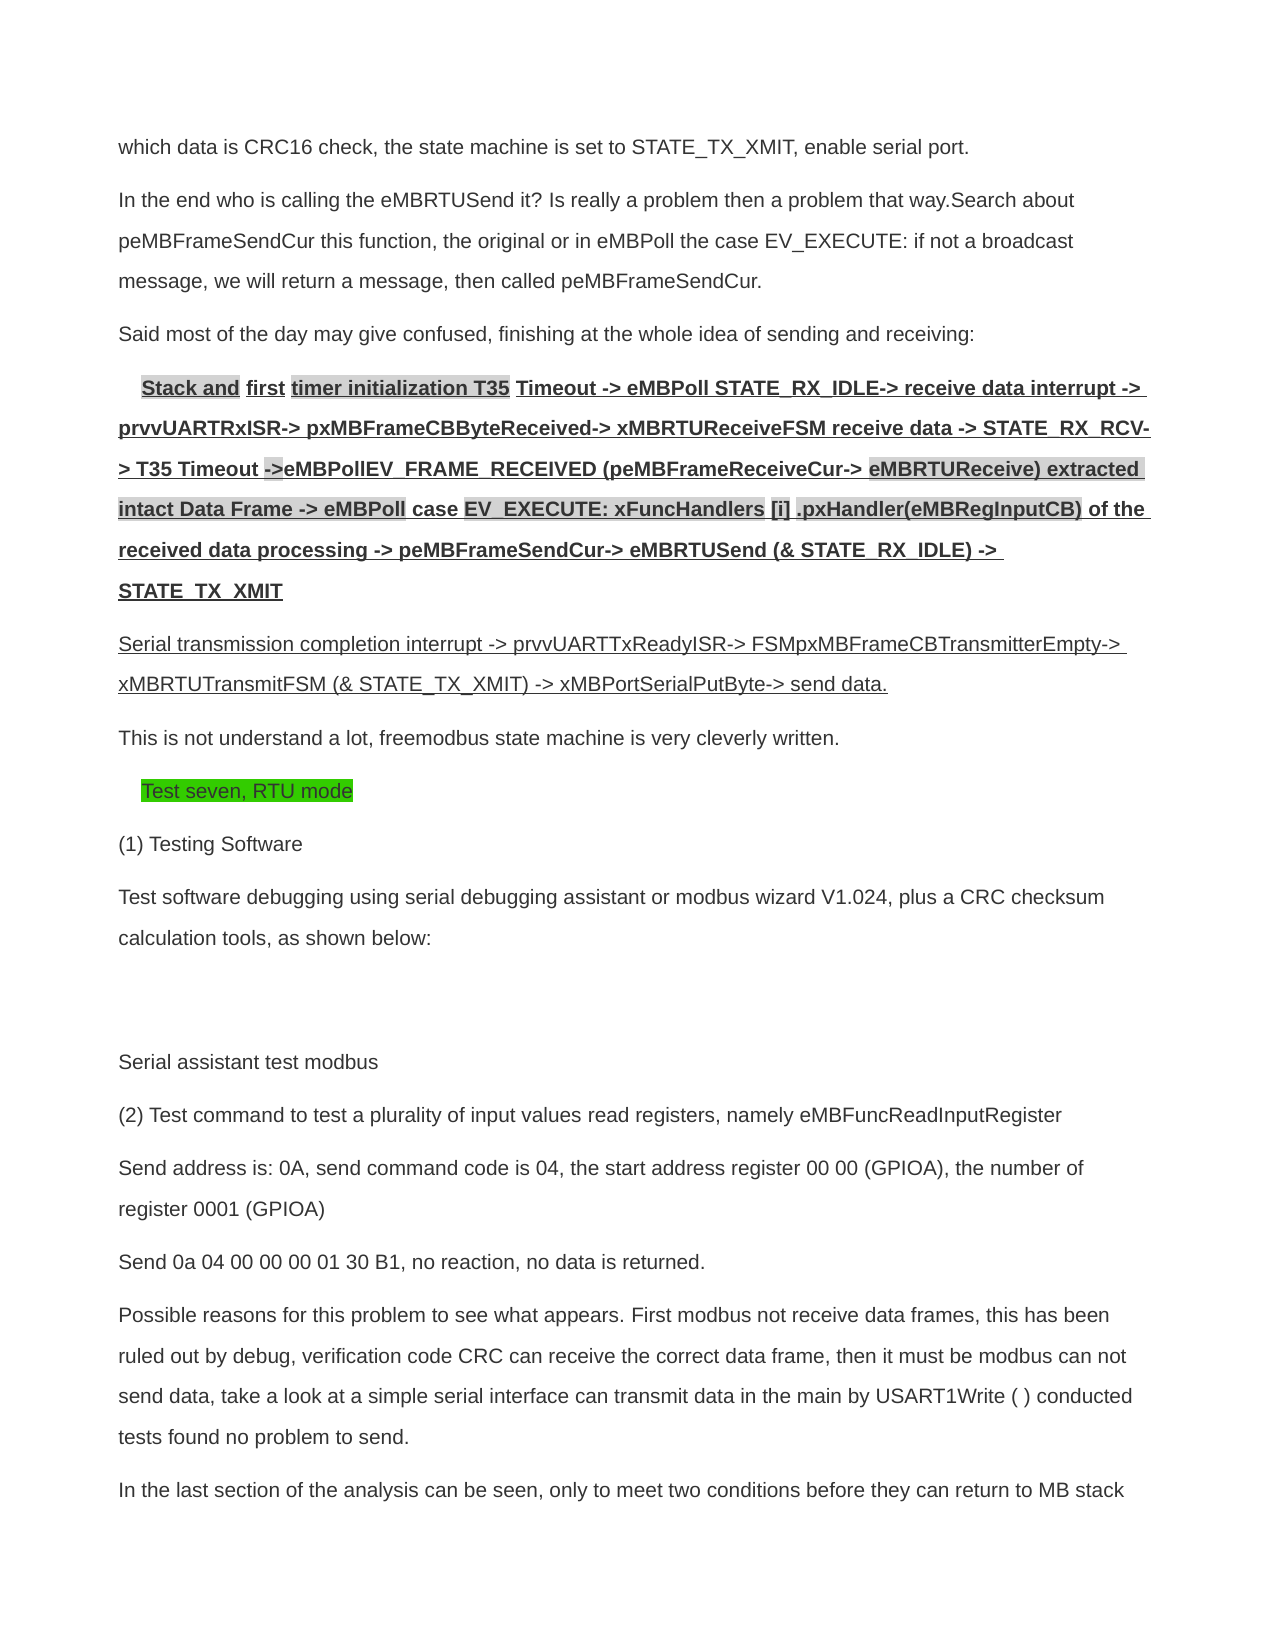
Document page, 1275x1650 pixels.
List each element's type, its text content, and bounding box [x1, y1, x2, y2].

text Test software debugging using serial debugging assistant or modbus wizard V1.024, plus a CRC checksum calculation tools, as shown below: [118, 868, 1157, 949]
text Stack and first timer initialization T35 Timeout -> eMBPoll STATE_RX_IDLE-> receive data interrupt -> prvvUARTRxISR-> pxMBFrameCBByteReceived-> xMBRTUReceiveFSM receive data -> STATE_RX_RCV-> T35 Timeout ->eMBPollEV_FRAME_RECEIVED (peMBFrameReceiveCur-> eMBRTUReceive) extracted intact Data Frame -> eMBPoll case EV_EXECUTE: xFuncHandlers [i] .pxHandler(eMBRegInputCB) of the received data processing -> peMBFrameSendCur-> eMBRTUSend (& STATE_RX_IDLE) -> STATE_TX_XMIT [118, 359, 1157, 602]
text Send address is: 0A, send command code is 04, the start address register 00 00 (GPIOA), the number of register 0001 (GPIOA) [118, 1139, 1157, 1221]
text In the last section of the analysis can be seen, only to meet two conditions before they can return to MB stack [118, 1461, 1157, 1502]
text This is not understand a lot, freemodbus state machine is very cleverly written. [118, 709, 1157, 749]
text Send 0a 04 00 00 00 01 30 B1, no reaction, no data is returned. [118, 1233, 1157, 1274]
text Test seven, RTU mode [118, 762, 1157, 802]
text which data is CRC16 check, the state machine is set to STATE_TX_XMIT, enable serial port. [118, 118, 1157, 159]
text (2) Test command to test a plurality of input values ​​read registers, namely eMBFuncReadInputRegister [118, 1086, 1157, 1127]
text (1) Testing Software [118, 815, 1157, 856]
text Serial assistant test modbus [118, 1033, 1157, 1074]
text In the end who is calling the eMBRTUSend it? Is really a problem then a problem that way.Search about peMBFrameSendCur this function, the original or in eMBPoll the case EV_EXECUTE: if not a broadcast message, we will return a message, then called peMBFrameSendCur. [118, 171, 1157, 293]
text Possible reasons for this problem to see what appears. First modbus not receive data frames, this has been ruled out by debug, verification code CRC can receive the correct data frame, then it must be modbus can not send data, take a look at a simple serial interface can transmit data in the main by USART1Write ( ) conducted tests found no problem to send. [118, 1286, 1157, 1449]
text Serial transmission completion interrupt -> prvvUARTTxReadyISR-> FSMpxMBFrameCBTransmitterEmpty-> xMBRTUTransmitFSM (& STATE_TX_XMIT) -> xMBPortSerialPutByte-> send data. [118, 615, 1157, 696]
text Said most of the day may give confused, finishing at the whole idea of sending and receiving: [118, 306, 1157, 346]
